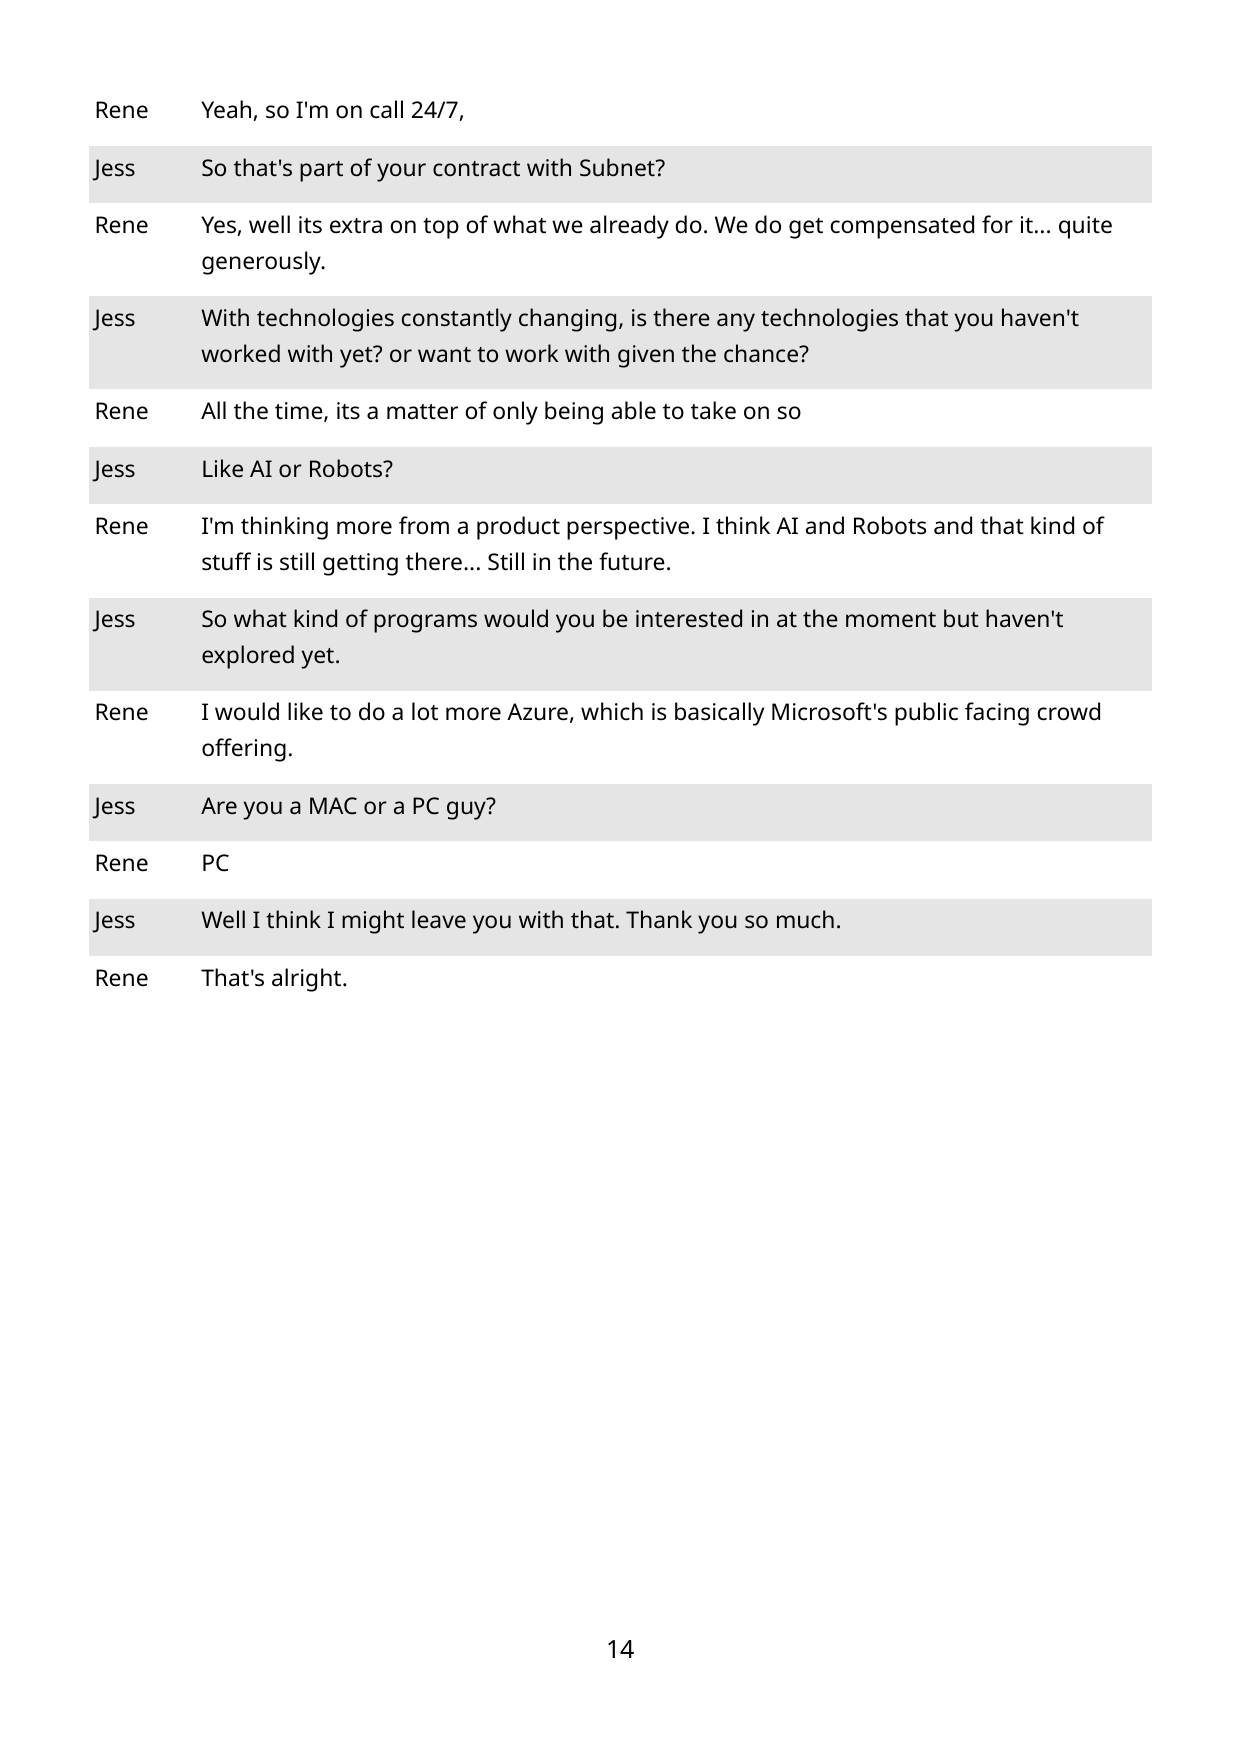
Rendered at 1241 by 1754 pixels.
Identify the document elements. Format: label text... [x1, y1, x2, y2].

table_cell Jess [89, 899, 195, 956]
table_cell With technologies constantly changing, is there any technologies that you haven't worked with yet? or want to work with given the chance? [195, 296, 1152, 389]
table_cell Yeah, so I'm on call 24/7, [195, 89, 1152, 146]
table_cell Like AI or Robots? [195, 447, 1152, 504]
table_cell All the time, its a matter of only being able to take on so [195, 390, 1152, 447]
table_cell Jess [89, 447, 195, 504]
table_cell Jess [89, 146, 195, 203]
table_cell Rene [89, 956, 195, 1013]
table_cell Jess [89, 784, 195, 841]
table_cell Jess [89, 296, 195, 389]
table_cell I'm thinking more from a product perspective. I think AI and Robots and that kind of stuff is still getting there... Still in the future. [195, 504, 1152, 597]
table_cell PC [195, 841, 1152, 898]
table_cell Rene [89, 89, 195, 146]
table_cell Well I think I might leave you with that. Thank you so much. [195, 899, 1152, 956]
table_cell That's alright. [195, 956, 1152, 1013]
table_cell Rene [89, 691, 195, 784]
table_cell Are you a MAC or a PC guy? [195, 784, 1152, 841]
table_cell So that's part of your contract with Subnet? [195, 146, 1152, 203]
table_cell So what kind of programs would you be interested in at the moment but haven't explored yet. [195, 598, 1152, 691]
table_cell Jess [89, 598, 195, 691]
table_cell Rene [89, 841, 195, 898]
table_cell Rene [89, 504, 195, 597]
table_cell Yes, well its extra on top of what we already do. We do get compensated for it... quite generously. [195, 203, 1152, 296]
table_cell Rene [89, 390, 195, 447]
table_cell Rene [89, 203, 195, 296]
table_cell I would like to do a lot more Azure, which is basically Microsoft's public facing crowd offering. [195, 691, 1152, 784]
